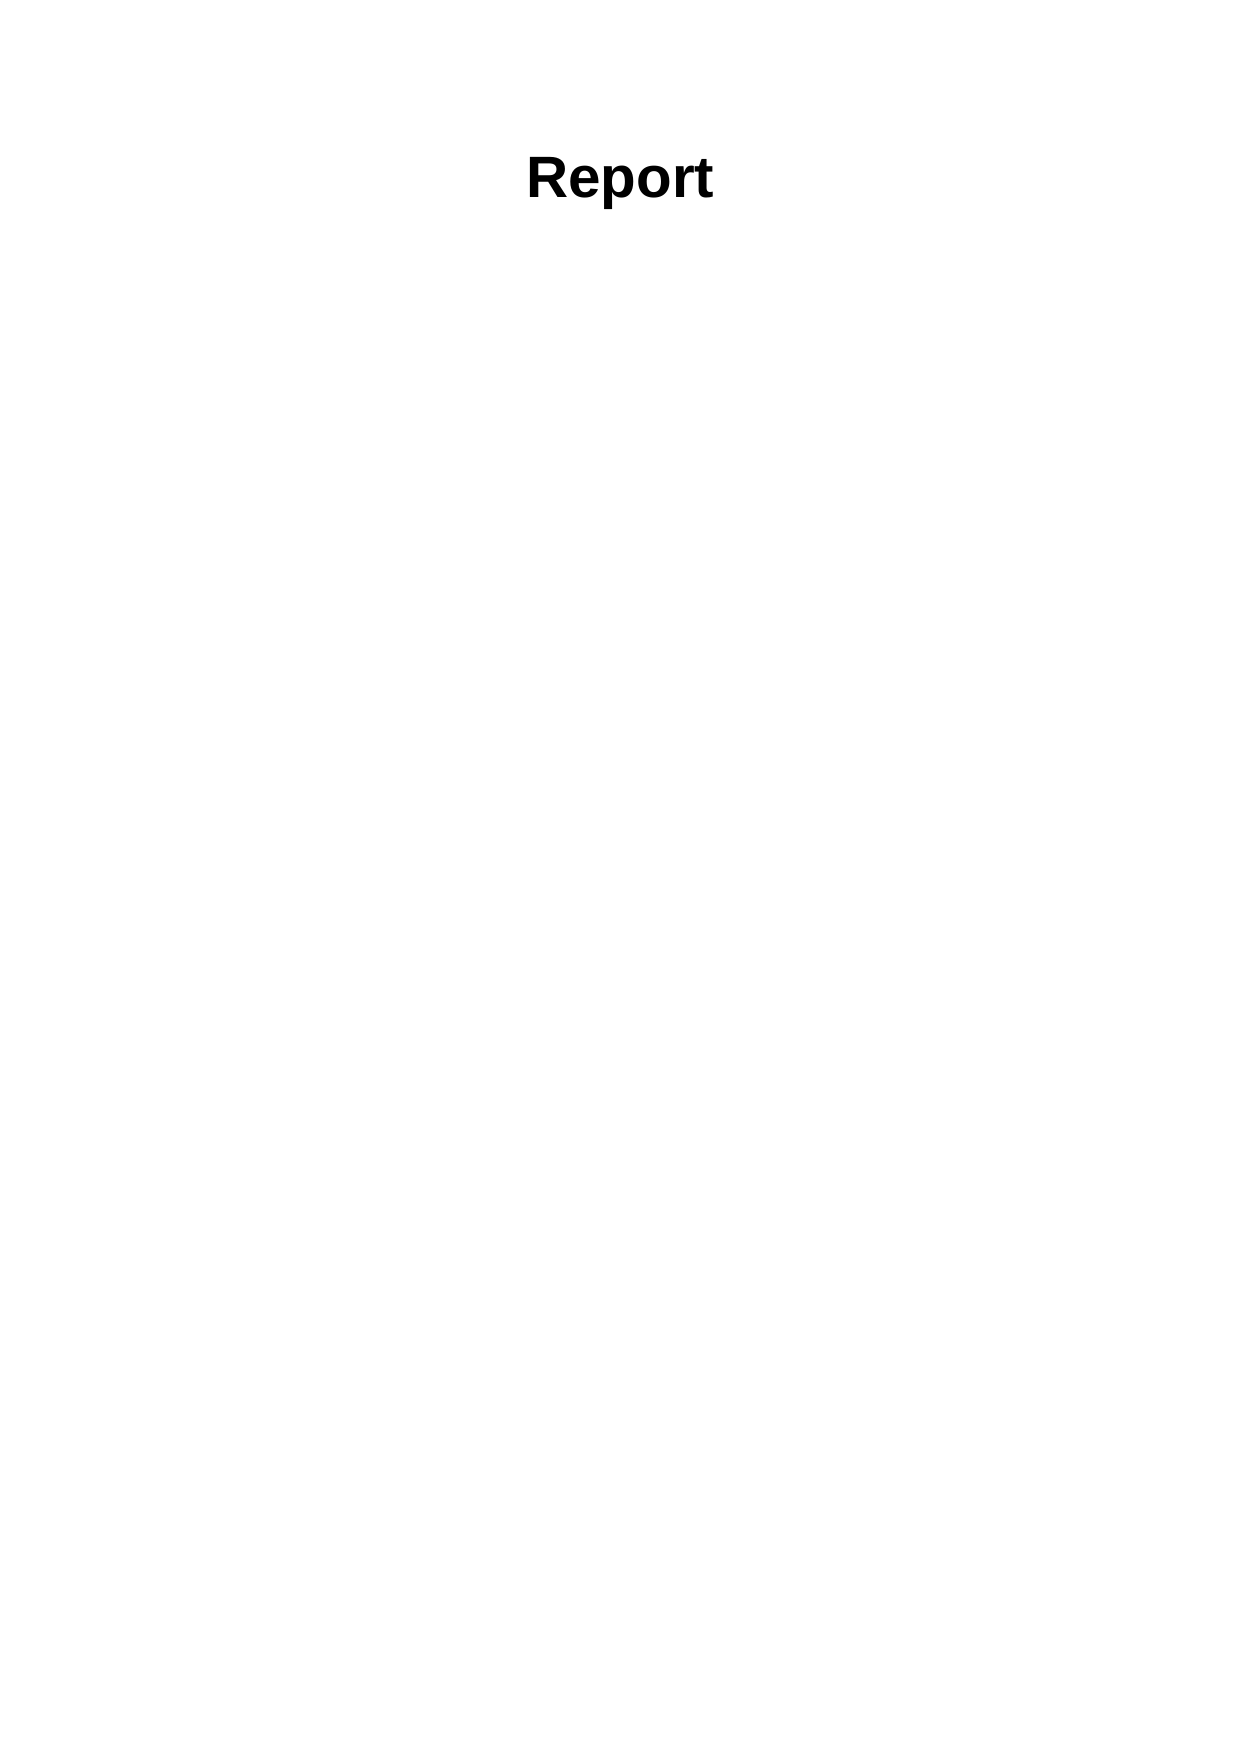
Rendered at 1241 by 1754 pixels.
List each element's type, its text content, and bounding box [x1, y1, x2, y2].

title Report [118, 143, 1122, 210]
